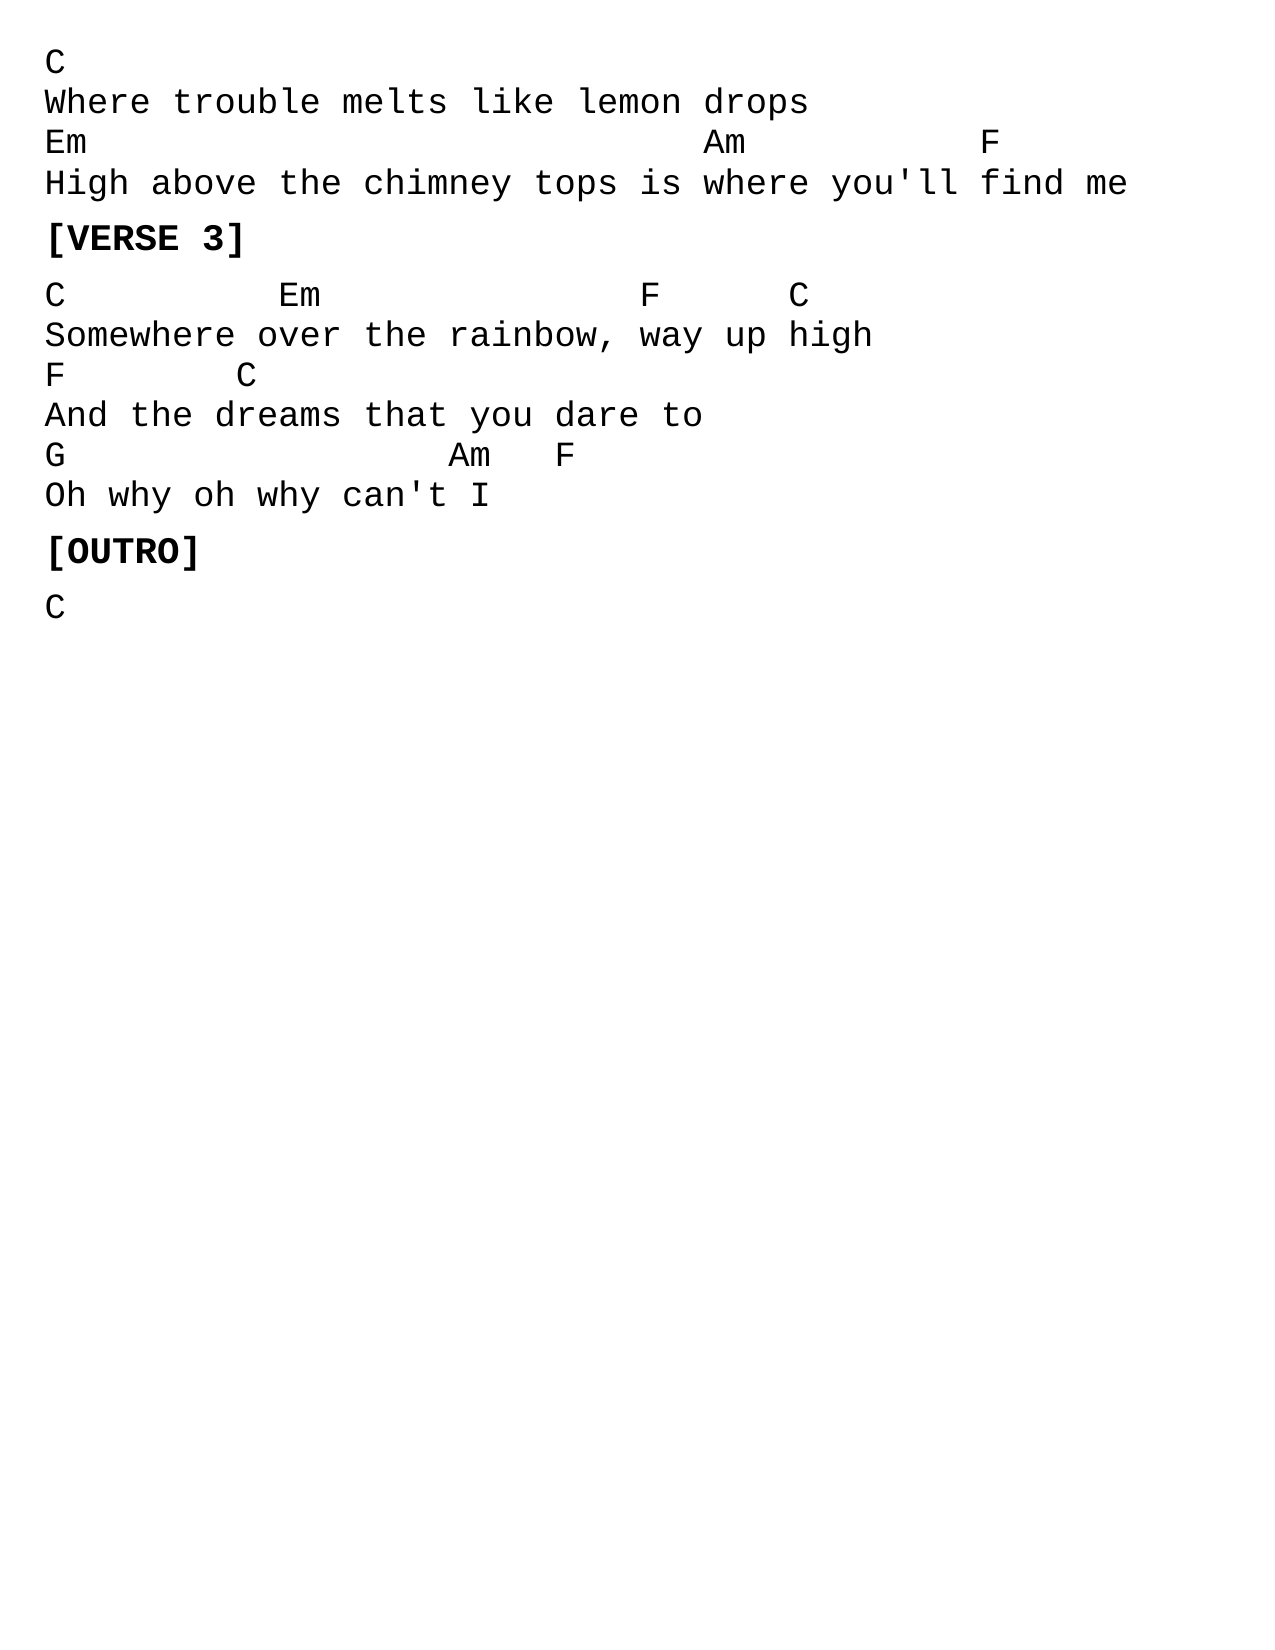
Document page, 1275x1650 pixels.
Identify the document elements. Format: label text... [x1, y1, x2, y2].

text G Am F [44, 437, 1231, 477]
text Somewhere over the rainbow, way up high [44, 317, 1231, 357]
text C Em F C [44, 277, 1231, 317]
text C [44, 589, 1231, 629]
text Where trouble melts like lemon drops [44, 84, 1231, 124]
text High above the chimney tops is where you'll find me [44, 164, 1231, 205]
text And the dreams that you dare to [44, 397, 1231, 437]
text Oh why oh why can't I [44, 477, 1231, 517]
text Em Am F [44, 124, 1231, 164]
text C [44, 44, 1231, 84]
subtitle [OUTRO] [44, 532, 1231, 575]
subtitle [VERSE 3] [44, 219, 1231, 262]
text F C [44, 357, 1231, 397]
